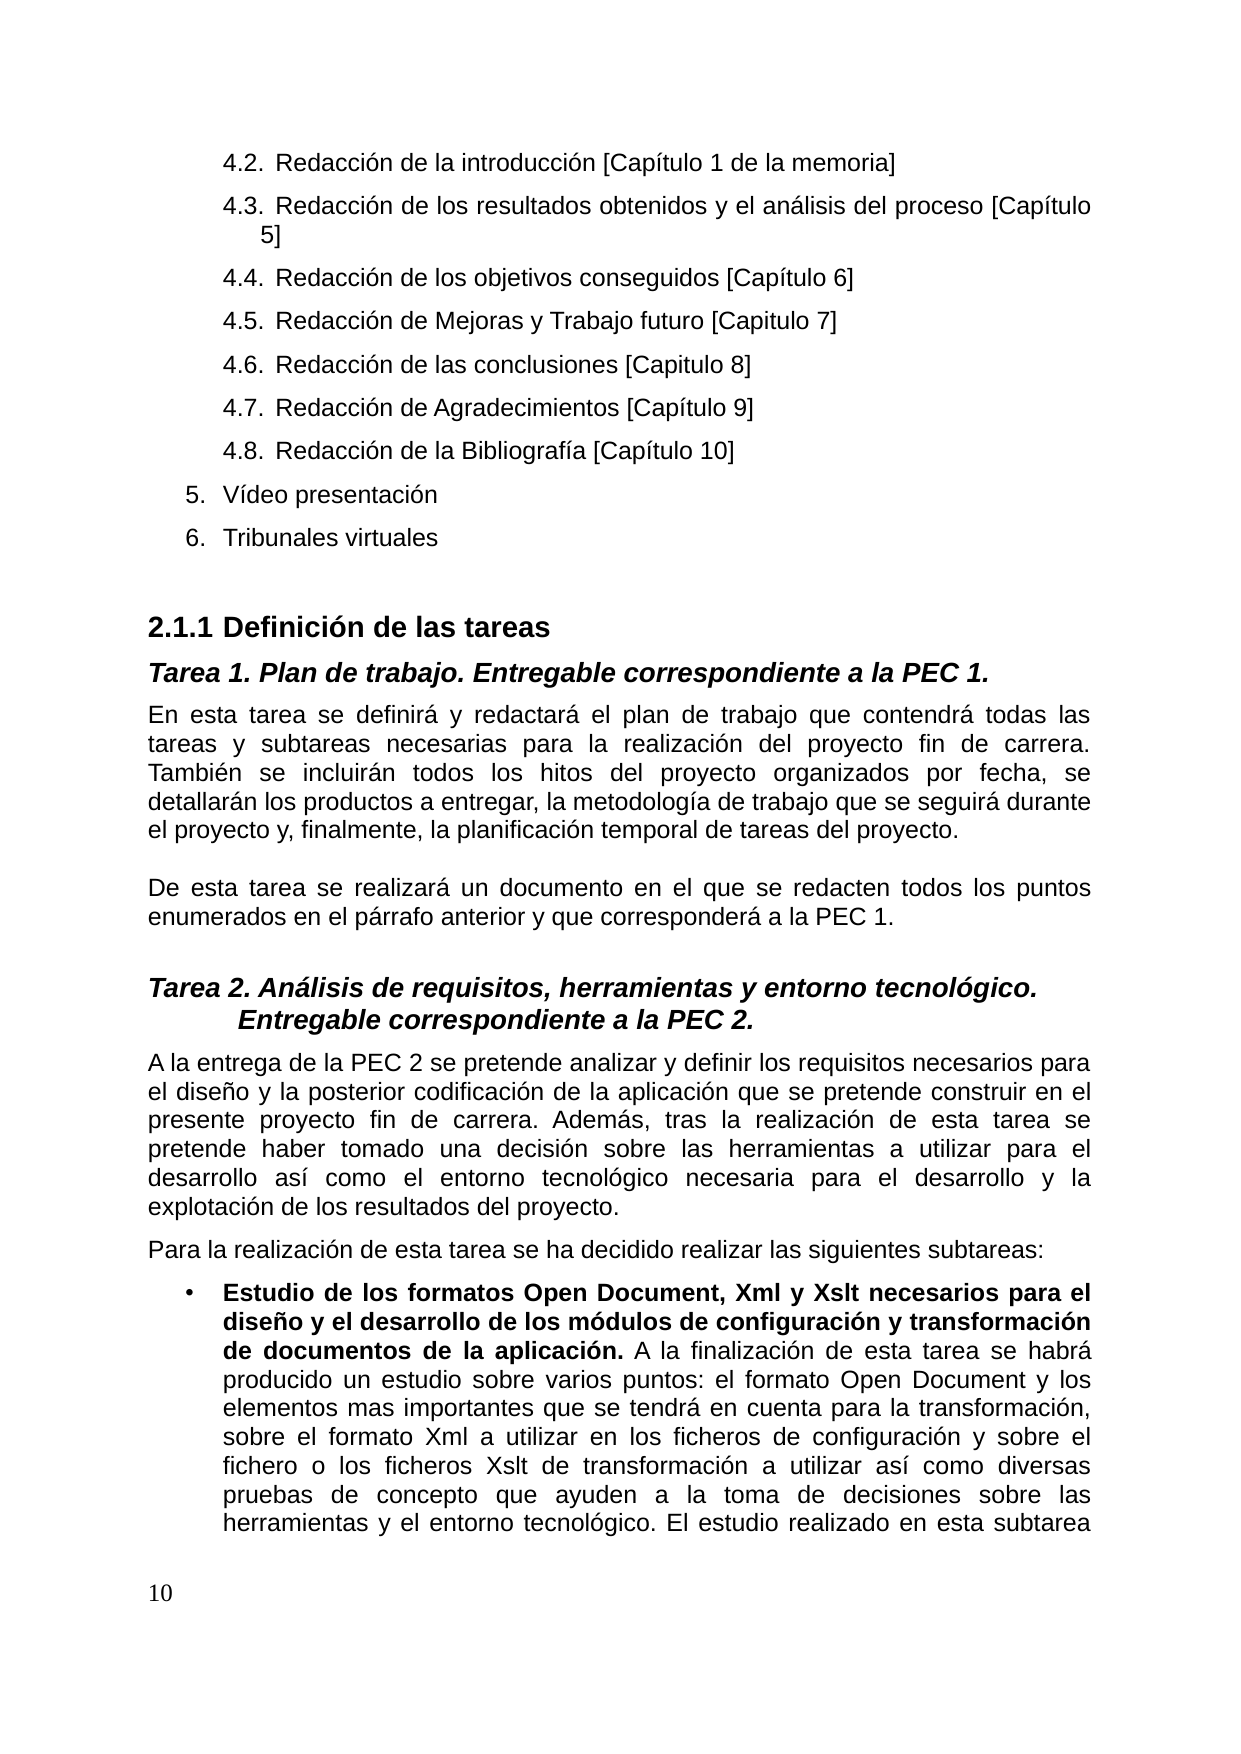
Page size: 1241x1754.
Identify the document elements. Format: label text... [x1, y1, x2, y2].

list Tribunales virtuales [185, 523, 1093, 552]
text De esta tarea se realizará un documento en el que se redacten todos los puntos enumerados en el párrafo anterior y que corresponderá a la PEC 1. [148, 873, 1093, 930]
list Redacción de los objetivos conseguidos [Capítulo 6] [223, 263, 1093, 292]
text En esta tarea se definirá y redactará el plan de trabajo que contendrá todas las tareas y subtareas necesarias para la realización del proyecto fin de carrera. También se incluirán todos los hitos del proyecto organizados por fecha, se detallarán los productos a entregar, la metodología de trabajo que se seguirá durante el proyecto y, finalmente, la planificación temporal de tareas del proyecto. [148, 700, 1093, 844]
subtitle Definición de las tareas [148, 610, 1093, 643]
list Redacción de Agradecimientos [Capítulo 9] [223, 393, 1093, 422]
list Redacción de las conclusiones [Capitulo 8] [223, 350, 1093, 378]
list Redacción de los resultados obtenidos y el análisis del proceso [Capítulo 5] [223, 191, 1093, 248]
list Redacción de la introducción [Capítulo 1 de la memoria] [223, 148, 1093, 176]
text Para la realización de esta tarea se ha decidido realizar las siguientes subtareas: [148, 1235, 1093, 1264]
text A la entrega de la PEC 2 se pretende analizar y definir los requisitos necesarios para el diseño y la posterior codificación de la aplicación que se pretende construir en el presente proyecto fin de carrera. Además, tras la realización de esta tarea se pretende haber tomado una decisión sobre las herramientas a utilizar para el desarrollo así como el entorno tecnológico necesaria para el desarrollo y la explotación de los resultados del proyecto. [148, 1048, 1093, 1220]
subtitle Tarea 1. Plan de trabajo. Entregable correspondiente a la PEC 1. [148, 656, 1093, 688]
subtitle Tarea 2. Análisis de requisitos, herramientas y entorno tecnológico. Entregable correspondiente a la PEC 2. [148, 972, 1093, 1035]
list Vídeo presentación [185, 480, 1093, 508]
list Redacción de Mejoras y Trabajo futuro [Capitulo 7] [223, 306, 1093, 335]
list Redacción de la Bibliografía [Capítulo 10] [223, 436, 1093, 465]
list Estudio de los formatos Open Document, Xml y Xslt necesarios para el diseño y el desarrollo de los módulos de configuración y transformación de documentos de la aplicación. A la finalización de esta tarea se habrá producido un estudio sobre varios puntos: el formato Open Document y los elementos mas importantes que se tendrá en cuenta para la transformación, sobre el formato Xml a utilizar en los ficheros de configuración y sobre el fichero o los ficheros Xslt de transformación a utilizar así como diversas pruebas de concepto que ayuden a la toma de decisiones sobre las herramientas y el entorno tecnológico. El estudio realizado en esta subtarea [185, 1278, 1093, 1537]
